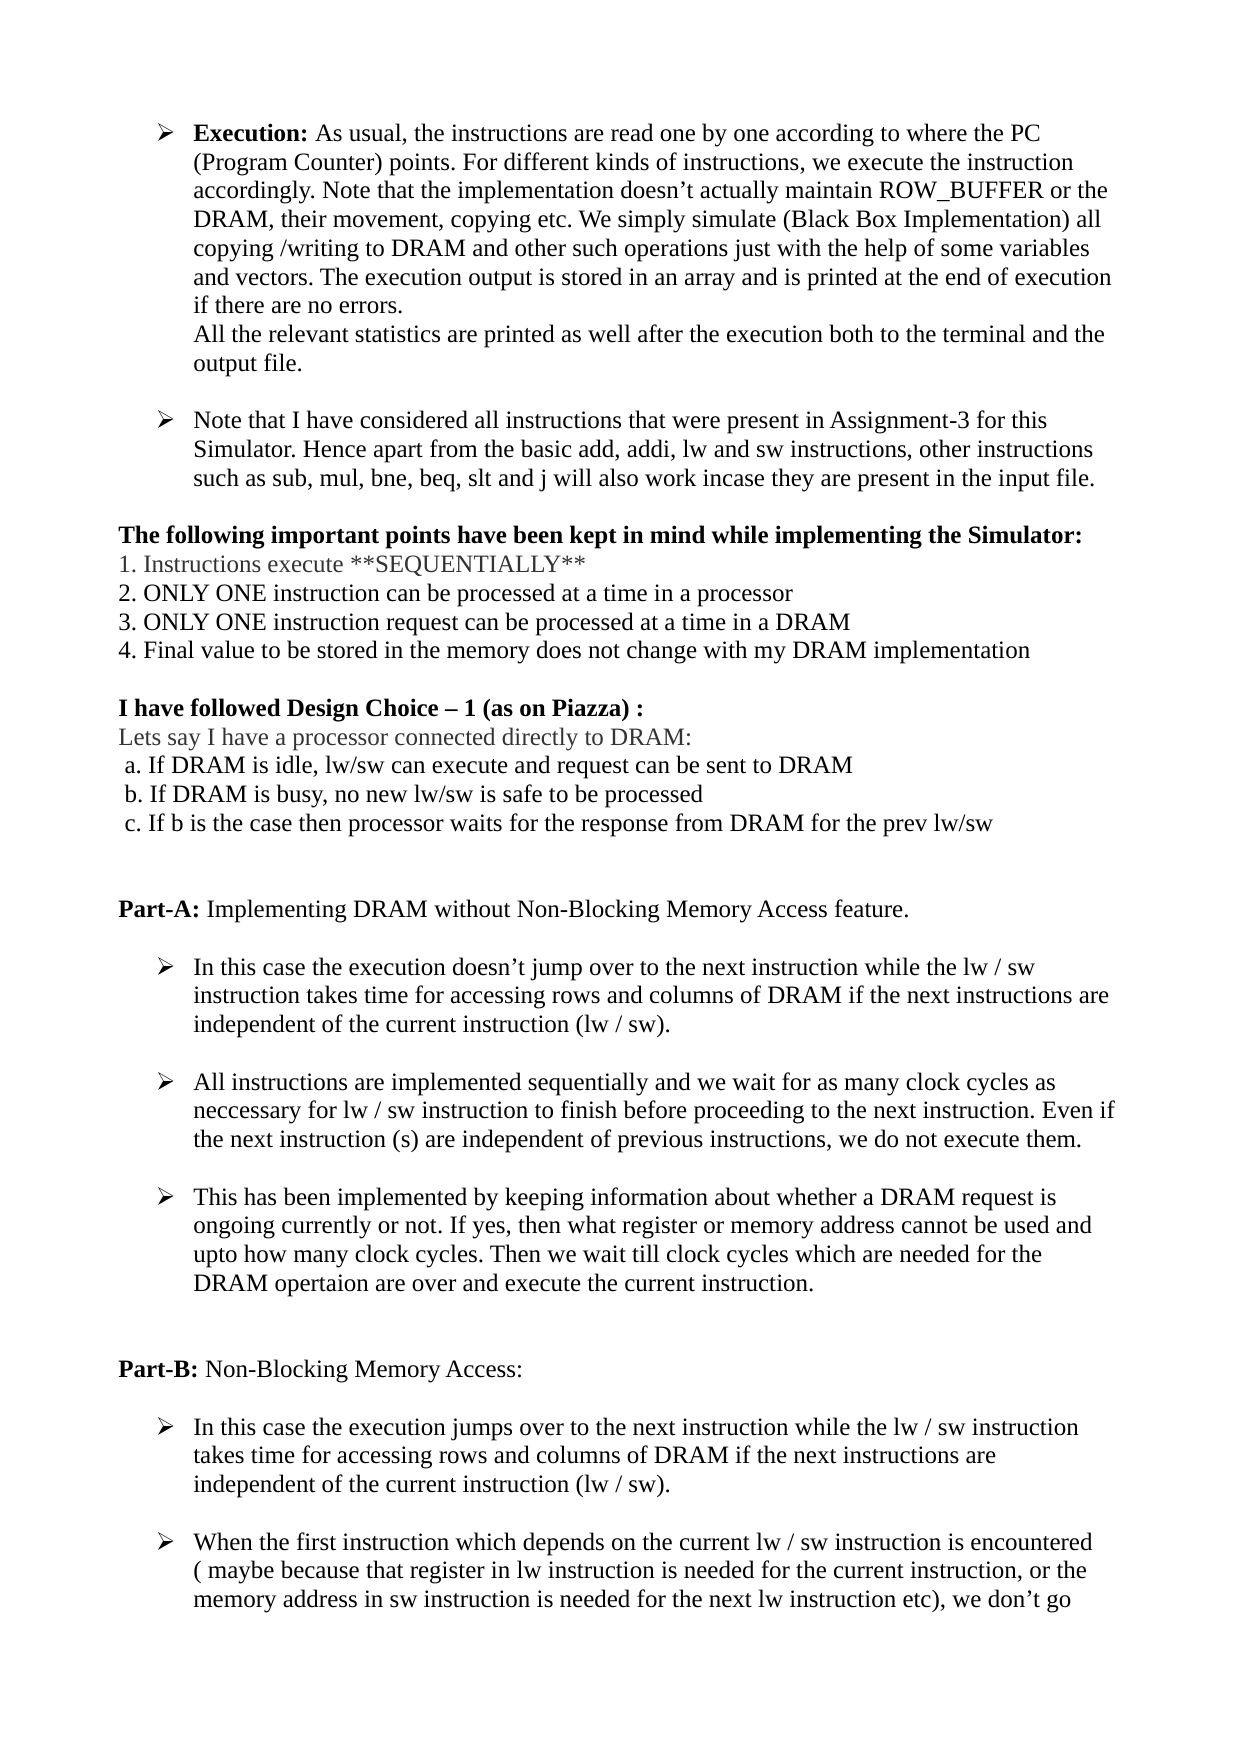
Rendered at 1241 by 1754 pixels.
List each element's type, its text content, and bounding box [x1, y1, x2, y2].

list In this case the execution jumps over to the next instruction while the lw / sw instruction takes time for accessing rows and columns of DRAM if the next instructions are independent of the current instruction (lw / sw). [156, 1412, 1122, 1498]
text Part-A: Implementing DRAM without Non-Blocking Memory Access feature. [118, 894, 1122, 923]
text Part-B: Non-Blocking Memory Access: [118, 1354, 1122, 1383]
text Lets say I have a processor connected directly to DRAM: [118, 722, 1122, 751]
text a. If DRAM is idle, lw/sw can execute and request can be sent to DRAM [118, 751, 1122, 779]
list This has been implemented by keeping information about whether a DRAM request is ongoing currently or not. If yes, then what register or memory address cannot be used and upto how many clock cycles. Then we wait till clock cycles which are needed for the DRAM opertaion are over and execute the current instruction. [156, 1182, 1122, 1297]
list When the first instruction which depends on the current lw / sw instruction is encountered ( maybe because that register in lw instruction is needed for the current instruction, or the memory address in sw instruction is needed for the next lw instruction etc), we don’t go [156, 1527, 1122, 1613]
text 2. ONLY ONE instruction can be processed at a time in a processor [118, 578, 1122, 607]
list Note that I have considered all instructions that were present in Assignment-3 for this Simulator. Hence apart from the basic add, addi, lw and sw instructions, other instructions such as sub, mul, bne, beq, slt and j will also work incase they are present in the input file. [156, 406, 1122, 492]
list All the relevant statistics are printed as well after the execution both to the terminal and the output file. [156, 319, 1122, 377]
list In this case the execution doesn’t jump over to the next instruction while the lw / sw instruction takes time for accessing rows and columns of DRAM if the next instructions are independent of the current instruction (lw / sw). [156, 952, 1122, 1038]
text 4. Final value to be stored in the memory does not change with my DRAM implementation [118, 636, 1122, 664]
text 3. ONLY ONE instruction request can be processed at a time in a DRAM [118, 607, 1122, 636]
text b. If DRAM is busy, no new lw/sw is safe to be processed [118, 779, 1122, 808]
list Execution: As usual, the instructions are read one by one according to where the PC (Program Counter) points. For different kinds of instructions, we execute the instruction accordingly. Note that the implementation doesn’t actually maintain ROW_BUFFER or the DRAM, their movement, copying etc. We simply simulate (Black Box Implementation) all copying /writing to DRAM and other such operations just with the help of some variables and vectors. The execution output is stored in an array and is printed at the end of execution if there are no errors. [156, 118, 1122, 319]
text c. If b is the case then processor waits for the response from DRAM for the prev lw/sw [118, 808, 1122, 837]
text I have followed Design Choice – 1 (as on Piazza) : [118, 693, 1122, 722]
text 1. Instructions execute **SEQUENTIALLY** [118, 549, 1122, 578]
text The following important points have been kept in mind while implementing the Simulator: [118, 521, 1122, 549]
list All instructions are implemented sequentially and we wait for as many clock cycles as neccessary for lw / sw instruction to finish before proceeding to the next instruction. Even if the next instruction (s) are independent of previous instructions, we do not execute them. [156, 1067, 1122, 1153]
